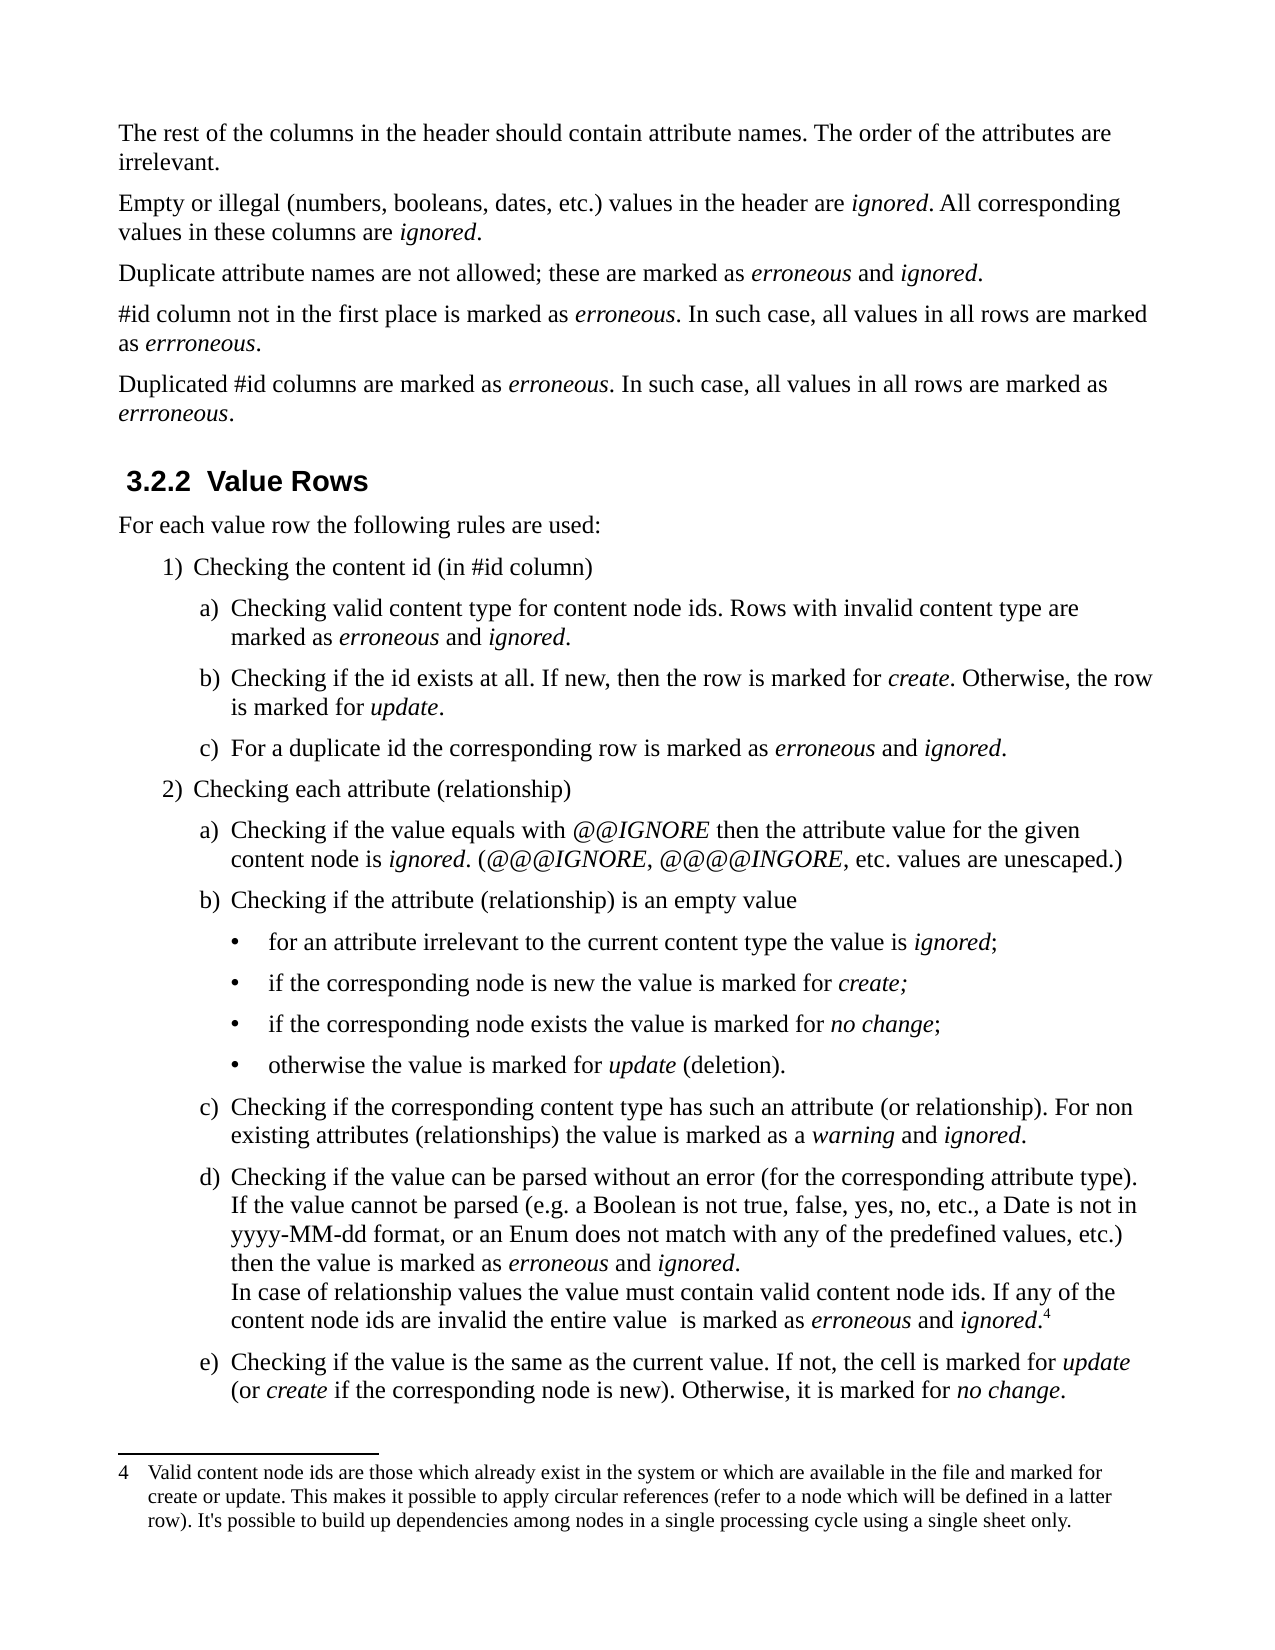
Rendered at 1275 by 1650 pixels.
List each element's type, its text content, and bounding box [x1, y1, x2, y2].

list For a duplicate id the corresponding row is marked as erroneous and ignored. [193, 733, 1157, 762]
text Duplicate attribute names are not allowed; these are marked as erroneous and ignored. [118, 258, 1157, 287]
list Checking if the corresponding content type has such an attribute (or relationship). For non existing attributes (relationships) the value is marked as a warning and ignored. [193, 1092, 1157, 1149]
list Checking if the attribute (relationship) is an empty value [193, 885, 1157, 914]
list otherwise the value is marked for update (deletion). [231, 1050, 1157, 1079]
list Checking if the value equals with @@IGNORE then the attribute value for the given content node is ignored. (@@@IGNORE, @@@@INGORE, etc. values are unescaped.) [193, 815, 1157, 873]
text #id column not in the first place is marked as erroneous. In such case, all values in all rows are marked as errroneous. [118, 299, 1157, 357]
text Duplicated #id columns are marked as erroneous. In such case, all values in all rows are marked as errroneous. [118, 369, 1157, 427]
list Checking each attribute (relationship) [156, 774, 1157, 803]
text Empty or illegal (numbers, booleans, dates, etc.) values in the header are ignored. All corresponding values in these columns are ignored. [118, 188, 1157, 246]
text The rest of the columns in the header should contain attribute names. The order of the attributes are irrelevant. [118, 118, 1157, 176]
list Checking valid content type for content node ids. Rows with invalid content type are marked as erroneous and ignored. [193, 593, 1157, 650]
list Checking if the value is the same as the current value. If not, the cell is marked for update (or create if the corresponding node is new). Otherwise, it is marked for no change. [193, 1347, 1157, 1404]
subtitle Value Rows [118, 464, 1157, 498]
list Checking if the value can be parsed without an error (for the corresponding attribute type). If the value cannot be parsed (e.g. a Boolean is not true, false, yes, no, etc., a Date is not in yyyy-MM-dd format, or an Enum does not match with any of the predefined values, etc.) then the value is marked as erroneous and ignored. In case of relationship values the value must contain valid content node ids. If any of the content node ids are invalid the entire value is marked as erroneous and ignored. [193, 1162, 1157, 1334]
list Valid content node ids are those which already exist in the system or which are available in the file and marked for create or update. This makes it possible to apply circular references (refer to a node which will be defined in a latter row). It's possible to build up dependencies among nodes in a single processing cycle using a single sheet only. [118, 1460, 1157, 1532]
list for an attribute irrelevant to the current content type the value is ignored; [231, 927, 1157, 955]
list Checking the content id (in #id column) [156, 552, 1157, 580]
list if the corresponding node exists the value is marked for no change; [231, 1009, 1157, 1038]
list Checking if the id exists at all. If new, then the row is marked for create. Otherwise, the row is marked for update. [193, 663, 1157, 720]
list if the corresponding node is new the value is marked for create; [231, 968, 1157, 997]
text For each value row the following rules are used: [118, 510, 1157, 539]
